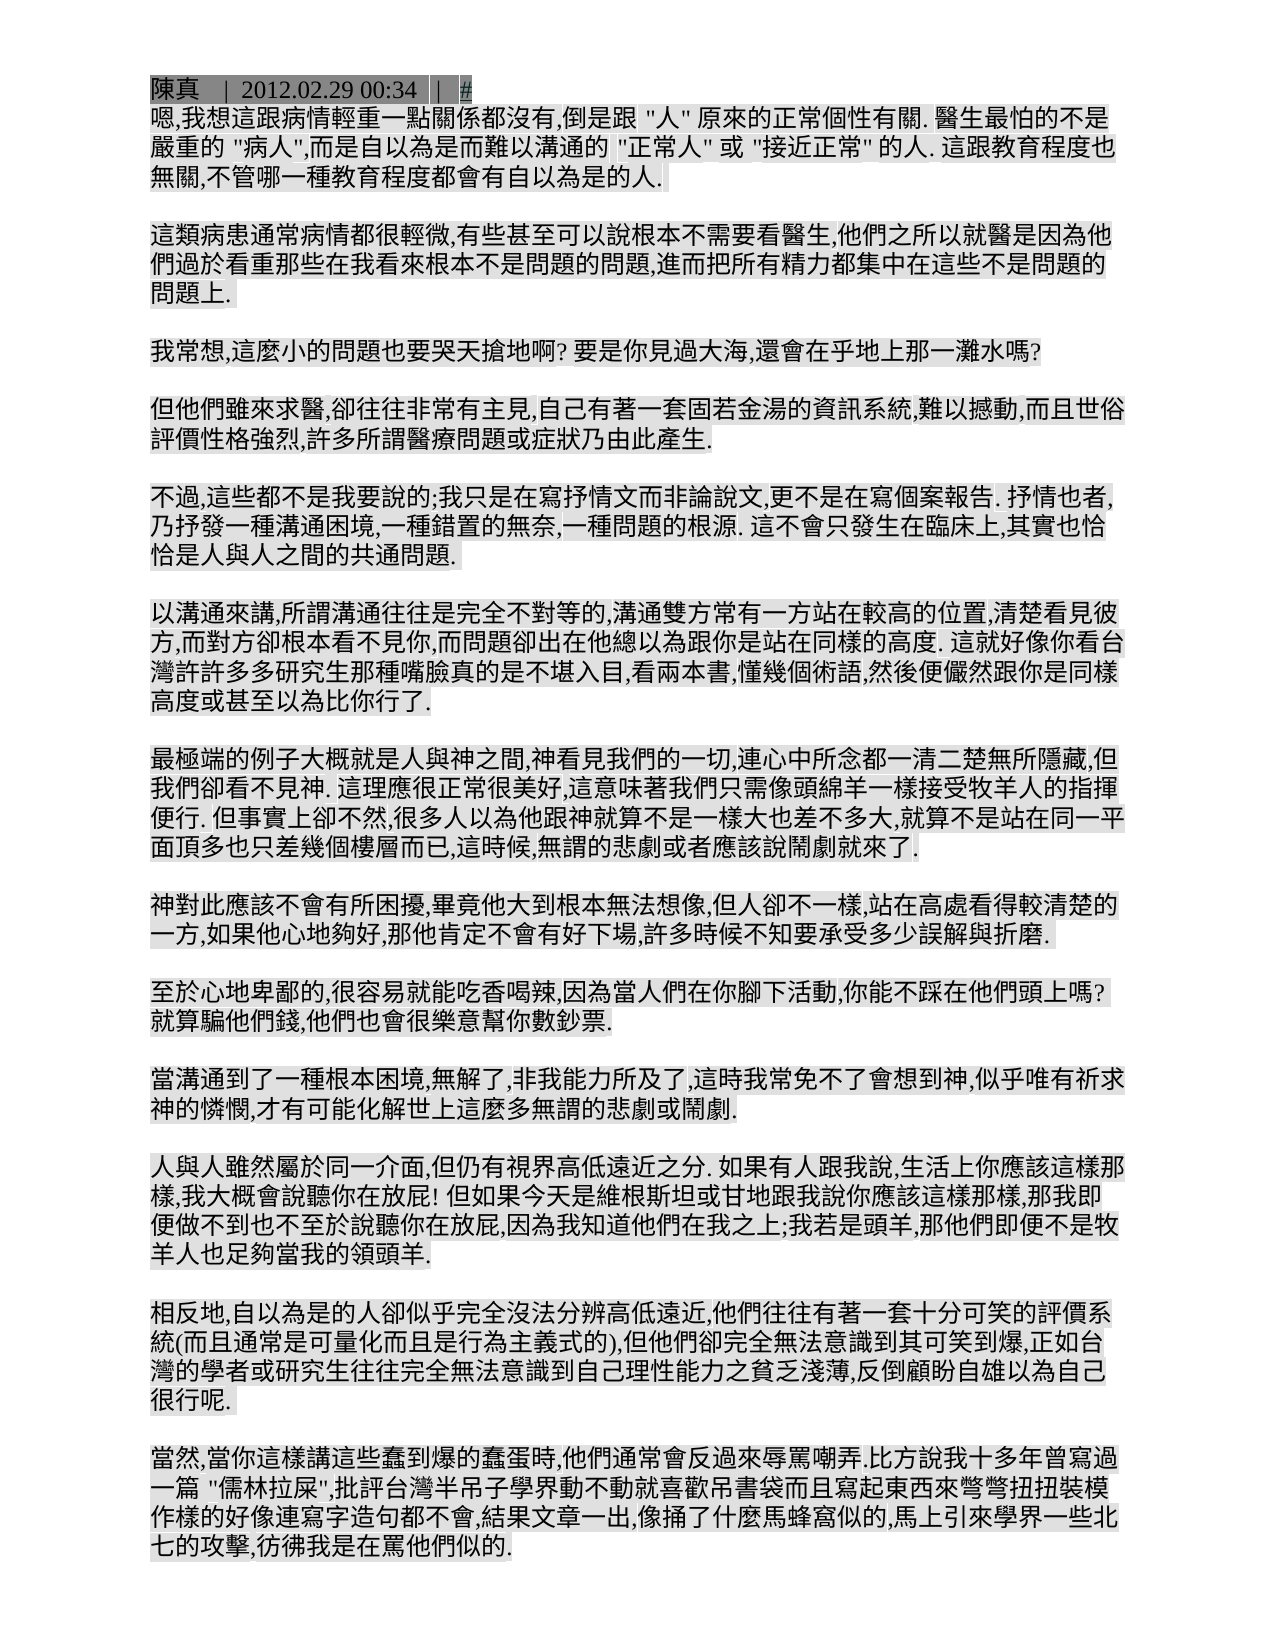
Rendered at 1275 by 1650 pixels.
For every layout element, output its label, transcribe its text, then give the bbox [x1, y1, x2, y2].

text 嗯,我想這跟病情輕重一點關係都沒有,倒是跟 "人" 原來的正常個性有關. 醫生最怕的不是嚴重的 "病人",而是自以為是而難以溝通的 "正常人" 或 "接近正常" 的人. 這跟教育程度也無關,不管哪一種教育程度都會有自以為是的人. 這類病患通常病情都很輕微,有些甚至可以說根本不需要看醫生,他們之所以就醫是因為他們過於看重那些在我看來根本不是問題的問題,進而把所有精力都集中在這些不是問題的問題上. 我常想,這麼小的問題也要哭天搶地啊? 要是你見過大海,還會在乎地上那一灘水嗎? 但他們雖來求醫,卻往往非常有主見,自己有著一套固若金湯的資訊系統,難以撼動,而且世俗評價性格強烈,許多所謂醫療問題或症狀乃由此產生. 不過,這些都不是我要說的;我只是在寫抒情文而非論說文,更不是在寫個案報告. 抒情也者,乃抒發一種溝通困境,一種錯置的無奈,一種問題的根源. 這不會只發生在臨床上,其實也恰恰是人與人之間的共通問題. 以溝通來講,所謂溝通往往是完全不對等的,溝通雙方常有一方站在較高的位置,清楚看見彼方,而對方卻根本看不見你,而問題卻出在他總以為跟你是站在同樣的高度. 這就好像你看台灣許許多多研究生那種嘴臉真的是不堪入目,看兩本書,懂幾個術語,然後便儼然跟你是同樣高度或甚至以為比你行了. 最極端的例子大概就是人與神之間,神看見我們的一切,連心中所念都一清二楚無所隱藏,但我們卻看不見神. 這理應很正常很美好,這意味著我們只需像頭綿羊一樣接受牧羊人的指揮便行. 但事實上卻不然,很多人以為他跟神就算不是一樣大也差不多大,就算不是站在同一平面頂多也只差幾個樓層而已,這時候,無謂的悲劇或者應該說鬧劇就來了. 神對此應該不會有所困擾,畢竟他大到根本無法想像,但人卻不一樣,站在高處看得較清楚的一方,如果他心地夠好,那他肯定不會有好下場,許多時候不知要承受多少誤解與折磨. 至於心地卑鄙的,很容易就能吃香喝辣,因為當人們在你腳下活動,你能不踩在他們頭上嗎? 就算騙他們錢,他們也會很樂意幫你數鈔票. 當溝通到了一種根本困境,無解了,非我能力所及了,這時我常免不了會想到神,似乎唯有祈求神的憐憫,才有可能化解世上這麼多無謂的悲劇或鬧劇. 人與人雖然屬於同一介面,但仍有視界高低遠近之分. 如果有人跟我說,生活上你應該這樣那樣,我大概會說聽你在放屁! 但如果今天是維根斯坦或甘地跟我說你應該這樣那樣,那我即便做不到也不至於說聽你在放屁,因為我知道他們在我之上;我若是頭羊,那他們即便不是牧羊人也足夠當我的領頭羊. 相反地,自以為是的人卻似乎完全沒法分辨高低遠近,他們往往有著一套十分可笑的評價系統(而且通常是可量化而且是行為主義式的),但他們卻完全無法意識到其可笑到爆,正如台灣的學者或研究生往往完全無法意識到自己理性能力之貧乏淺薄,反倒顧盼自雄以為自己很行呢. 當然,當你這樣講這些蠢到爆的蠢蛋時,他們通常會反過來辱罵嘲弄.比方說我十多年曾寫過一篇 "儒林拉屎",批評台灣半吊子學界動不動就喜歡吊書袋而且寫起東西來彆彆扭扭裝模作樣的好像連寫字造句都不會,結果文章一出,像捅了什麼馬蜂窩似的,馬上引來學界一些北七的攻擊,彷彿我是在罵他們似的. [150, 104, 1125, 1562]
text 陳真 | 2012.02.29 00:34 | # [150, 75, 1125, 104]
